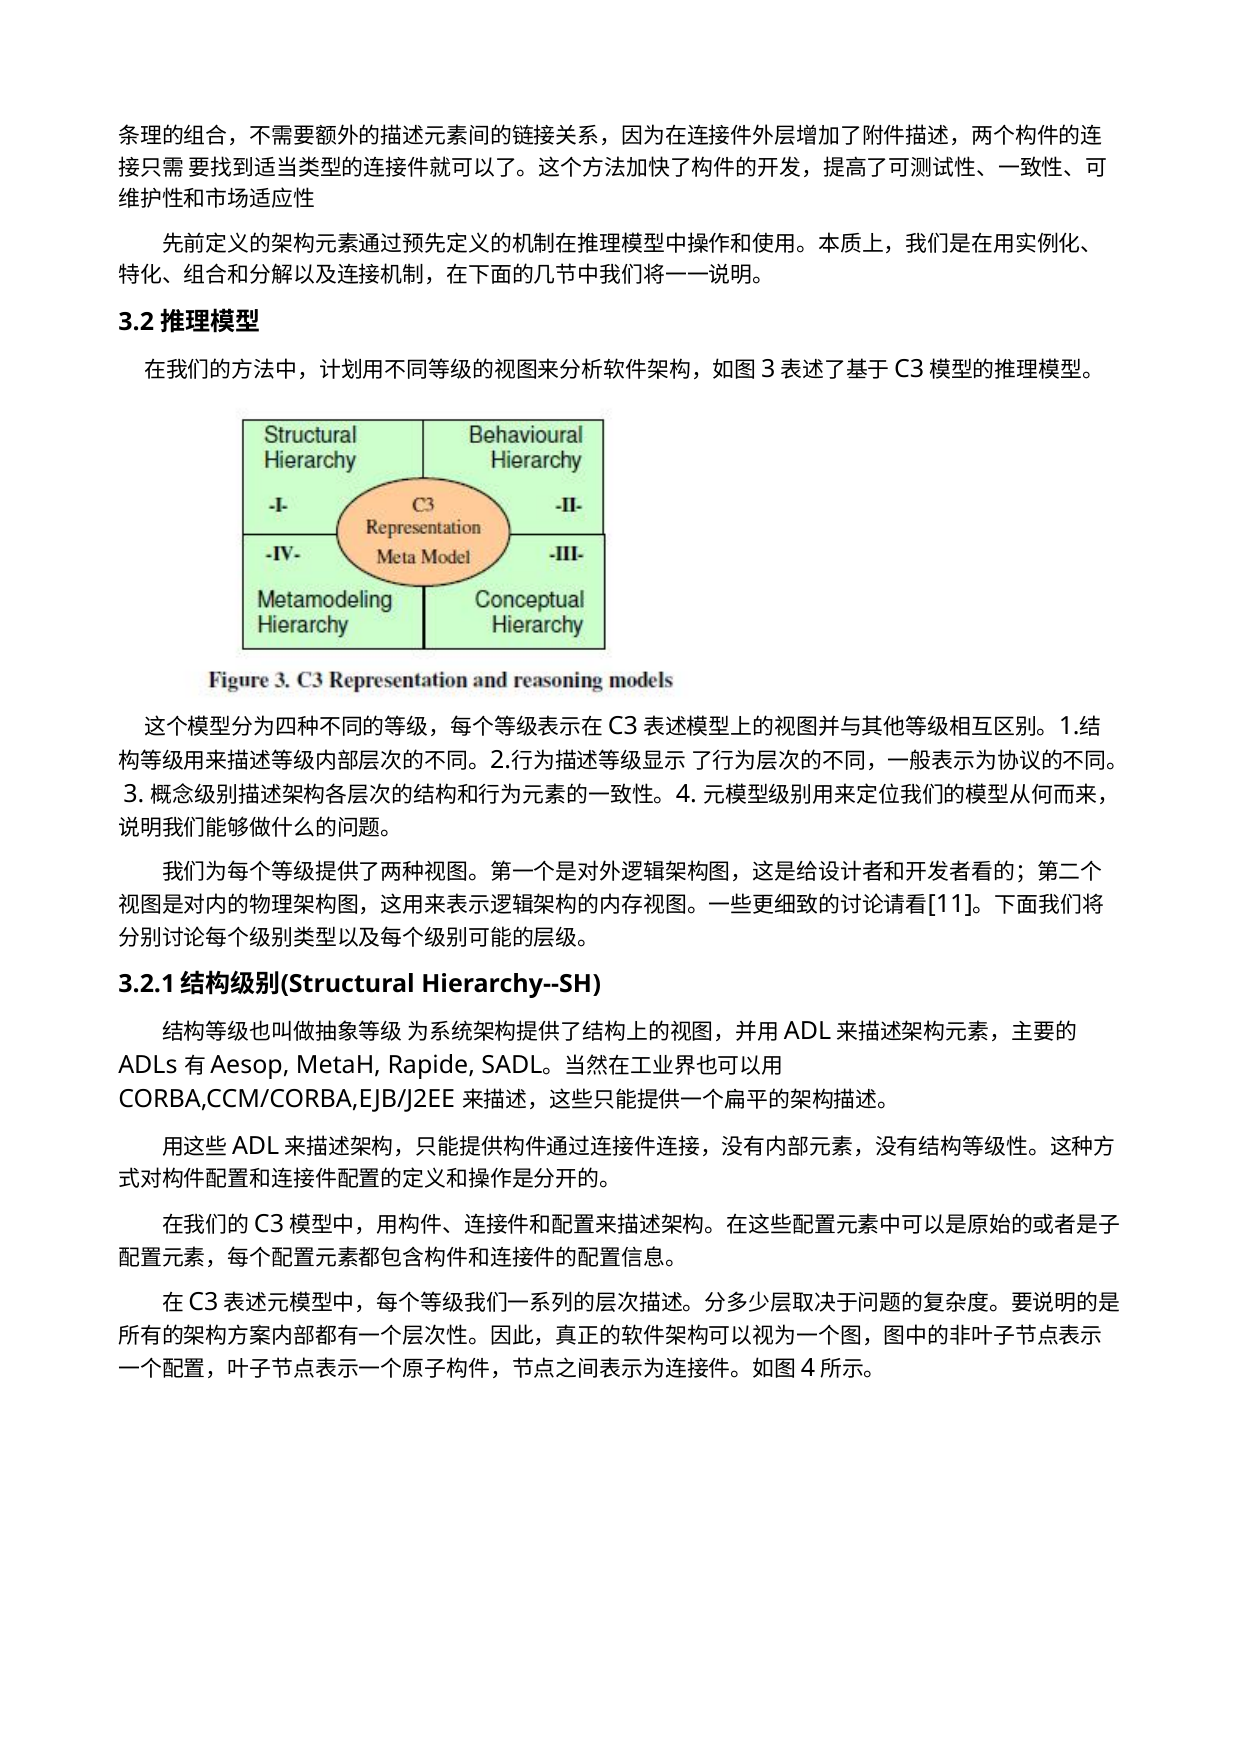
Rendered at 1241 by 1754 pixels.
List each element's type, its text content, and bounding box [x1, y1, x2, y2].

text 这个模型分为四种不同的等级，每个等级表示在C3表述模型上的视图并与其他等级相互区别。1.结构等级用来描述等级内部层次的不同。2.行为描述等级显示 了行为层次的不同，一般表示为协议的不同。 3. 概念级别描述架构各层次的结构和行为元素的一致性。4. 元模型级别用来定位我们的模型从何而来，说明我们能够做什么的问题。 [118, 397, 1122, 842]
text 结构等级也叫做抽象等级 为系统架构提供了结构上的视图，并用ADL来描述架构元素，主要的ADLs 有Aesop, MetaH, Rapide, SADL。当然在工业界也可以用 CORBA,CCM/CORBA,EJB/J2EE 来描述，这些只能提供一个扁平的架构描述。 [118, 1013, 1122, 1115]
text 在C3表述元模型中，每个等级我们一系列的层次描述。分多少层取决于问题的复杂度。要说明的是所有的架构方案内部都有一个层次性。因此，真正的软件架构可以视为一个图，图中的非叶子节点表示一个配置，叶子节点表示一个原子构件，节点之间表示为连接件。如图4所示。 [118, 1284, 1122, 1384]
text 我们为每个等级提供了两种视图。第一个是对外逻辑架构图，这是给设计者和开发者看的；第二个视图是对内的物理架构图，这用来表示逻辑架构的内存视图。一些更细致的讨论请看[11]。下面我们将分别讨论每个级别类型以及每个级别可能的层级。 [118, 854, 1122, 951]
text 3.2 推理模型 [118, 301, 1122, 338]
text 用这些ADL来描述架构，只能提供构件通过连接件连接，没有内部元素，没有结构等级性。这种方式对构件配置和连接件配置的定义和操作是分开的。 [118, 1127, 1122, 1193]
text 在我们的方法中，计划用不同等级的视图来分析软件架构，如图3表述了基于C3模型的推理模型。 [118, 350, 1122, 384]
text 先前定义的架构元素通过预先定义的机制在推理模型中操作和使用。本质上，我们是在用实例化、特化、组合和分解以及连接机制，在下面的几节中我们将一一说明。 [118, 226, 1122, 289]
picture [161, 396, 717, 708]
text 条理的组合，不需要额外的描述元素间的链接关系，因为在连接件外层增加了附件描述，两个构件的连接只需 要找到适当类型的连接件就可以了。这个方法加快了构件的开发，提高了可测试性、一致性、可维护性和市场适应性 [118, 118, 1122, 213]
text 在我们的C3模型中，用构件、连接件和配置来描述架构。在这些配置元素中可以是原始的或者是子配置元素，每个配置元素都包含构件和连接件的配置信息。 [118, 1206, 1122, 1271]
text 3.2.1结构级别(Structural Hierarchy--SH) [118, 964, 1122, 1000]
